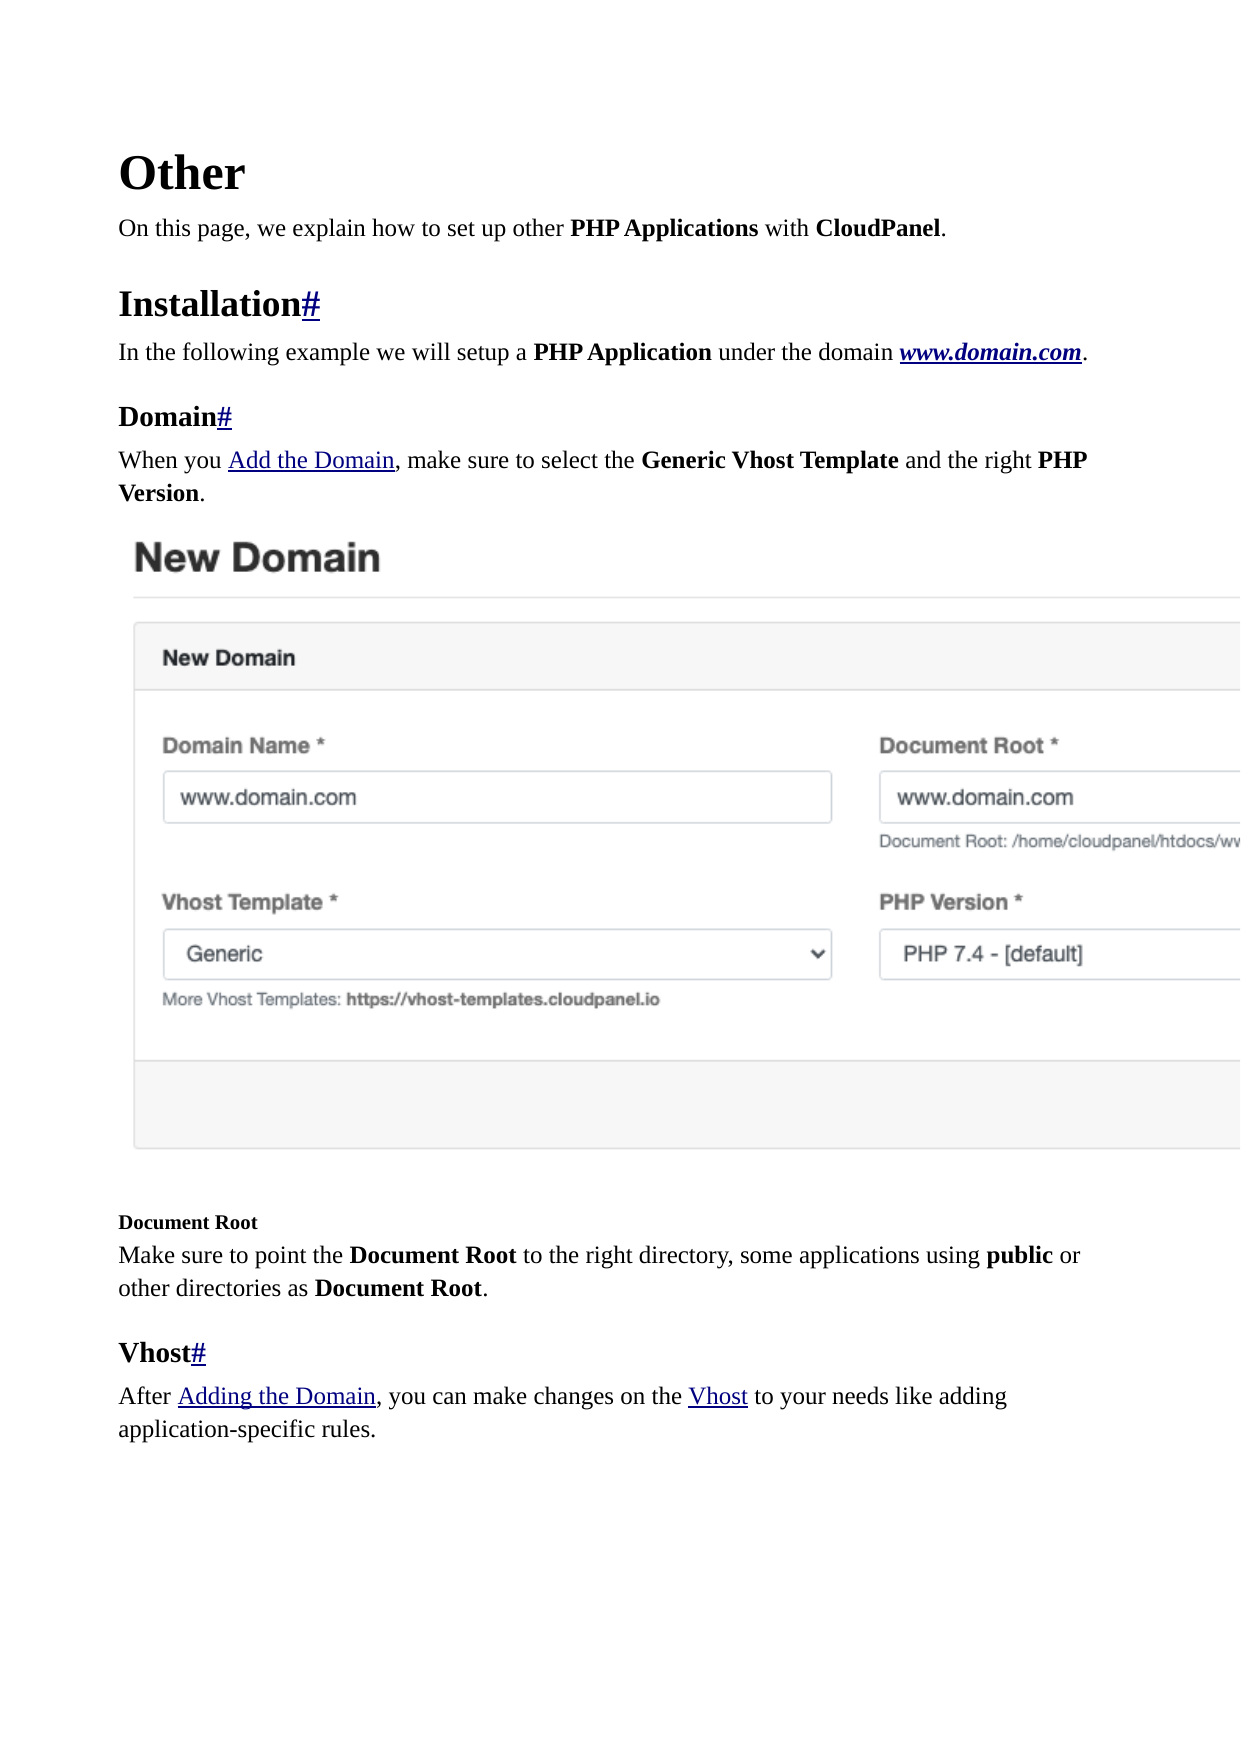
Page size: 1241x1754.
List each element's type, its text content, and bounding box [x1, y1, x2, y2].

text Make sure to point the Document Root to the right directory, some applications using public or other directories as Document Root. [118, 1240, 1122, 1302]
subtitle Domain# [118, 399, 1122, 433]
picture [118, 526, 1241, 1173]
subtitle Installation# [118, 282, 1122, 325]
text After Adding the Domain, you can make changes on the Vhost to your needs like adding application-specific rules. [118, 1381, 1122, 1443]
subtitle Vhost# [118, 1335, 1122, 1369]
text In the following example we will setup a PHP Application under the domain www.domain.com. [118, 337, 1122, 366]
text On this page, we explain how to set up other PHP Applications with CloudPanel. [118, 213, 1122, 242]
text When you Add the Domain, make sure to select the Generic Vhost Template and the right PHP Version. [118, 445, 1122, 507]
subtitle Other [118, 143, 1122, 201]
subtitle Document Root [118, 1210, 1122, 1234]
